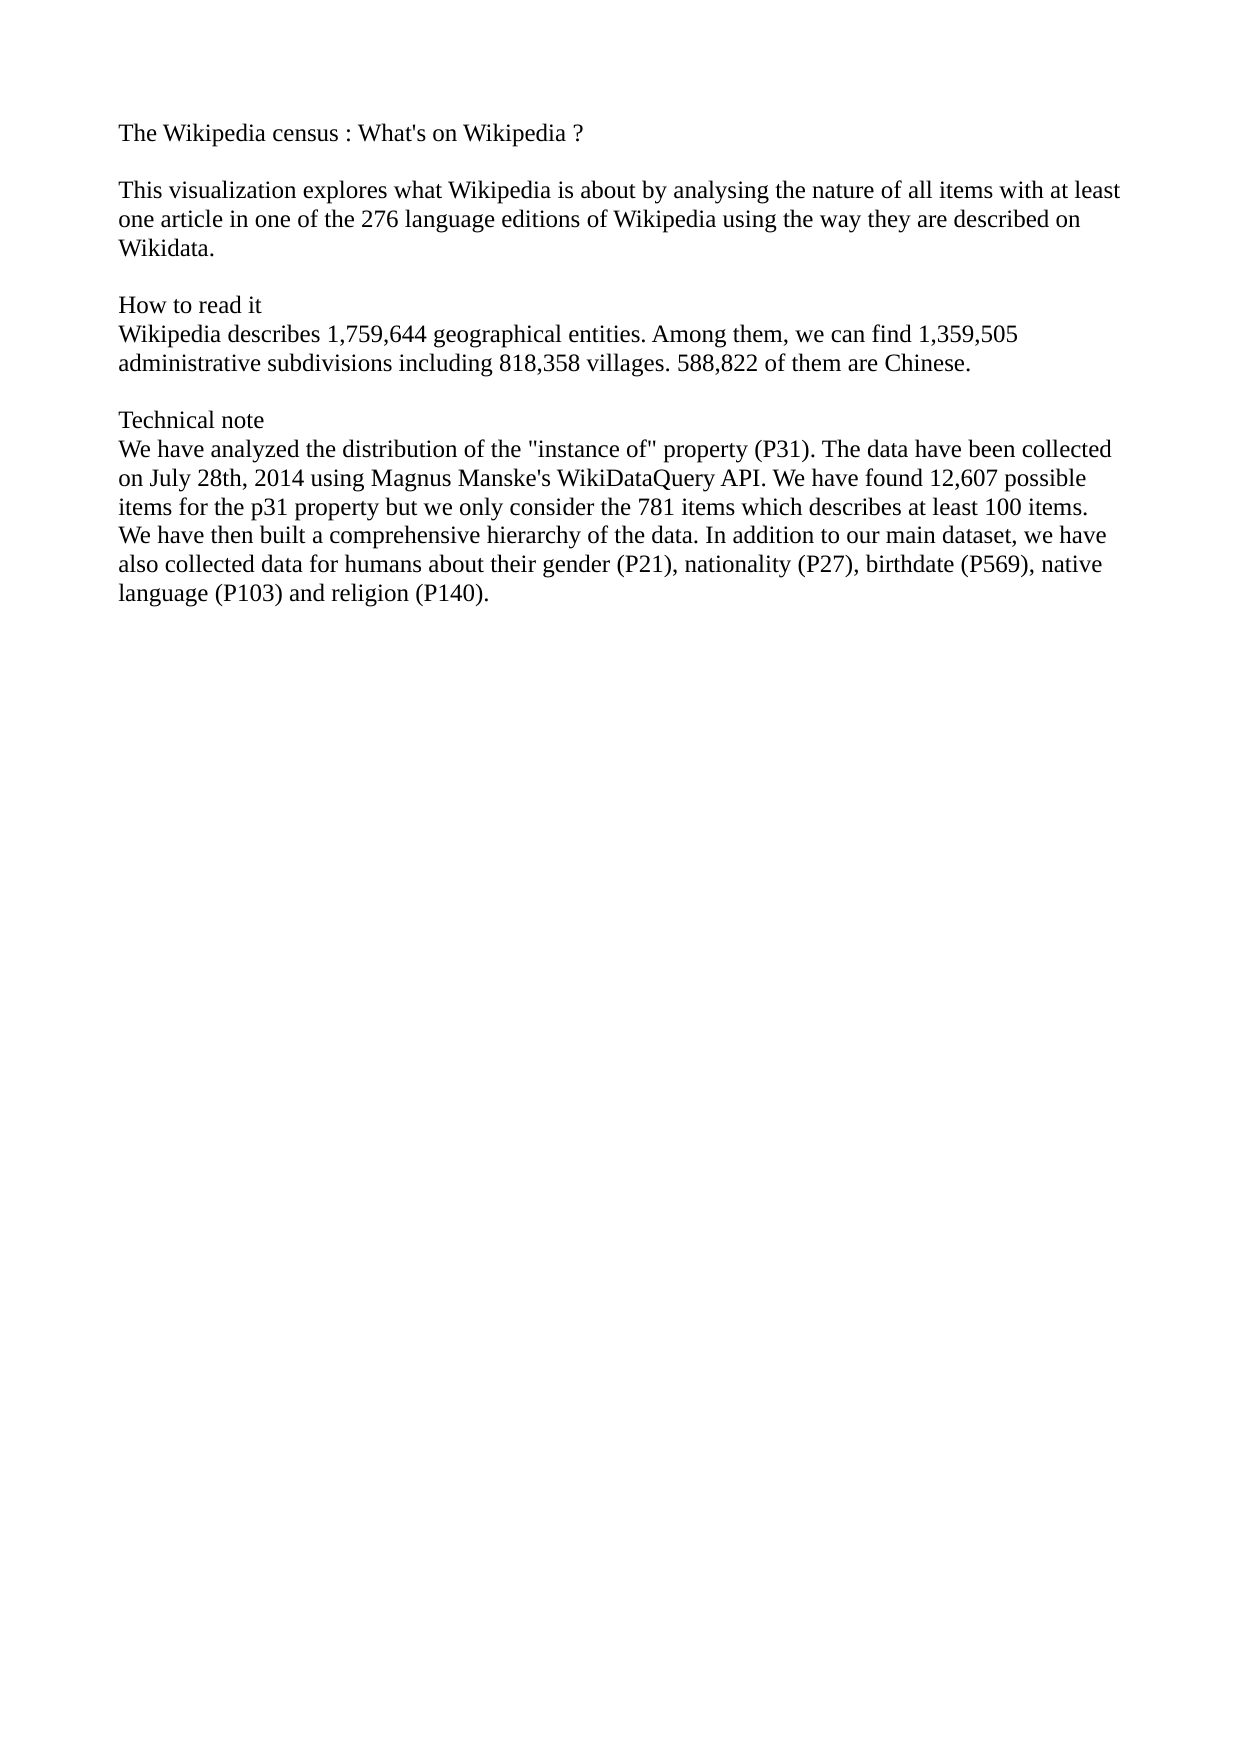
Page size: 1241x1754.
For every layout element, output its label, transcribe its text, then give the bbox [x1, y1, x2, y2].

text Wikipedia describes 1,759,644 geographical entities. Among them, we can find 1,359,505 administrative subdivisions including 818,358 villages. 588,822 of them are Chinese. [118, 319, 1122, 377]
text This visualization explores what Wikipedia is about by analysing the nature of all items with at least one article in one of the 276 language editions of Wikipedia using the way they are described on Wikidata. [118, 176, 1122, 262]
text Technical note [118, 406, 1122, 434]
text The Wikipedia census : What's on Wikipedia ? [118, 118, 1122, 147]
text How to read it [118, 291, 1122, 319]
text We have analyzed the distribution of the "instance of" property (P31). The data have been collected on July 28th, 2014 using Magnus Manske's WikiDataQuery API. We have found 12,607 possible items for the p31 property but we only consider the 781 items which describes at least 100 items. We have then built a comprehensive hierarchy of the data. In addition to our main dataset, we have also collected data for humans about their gender (P21), nationality (P27), birthdate (P569), native language (P103) and religion (P140). [118, 434, 1122, 607]
